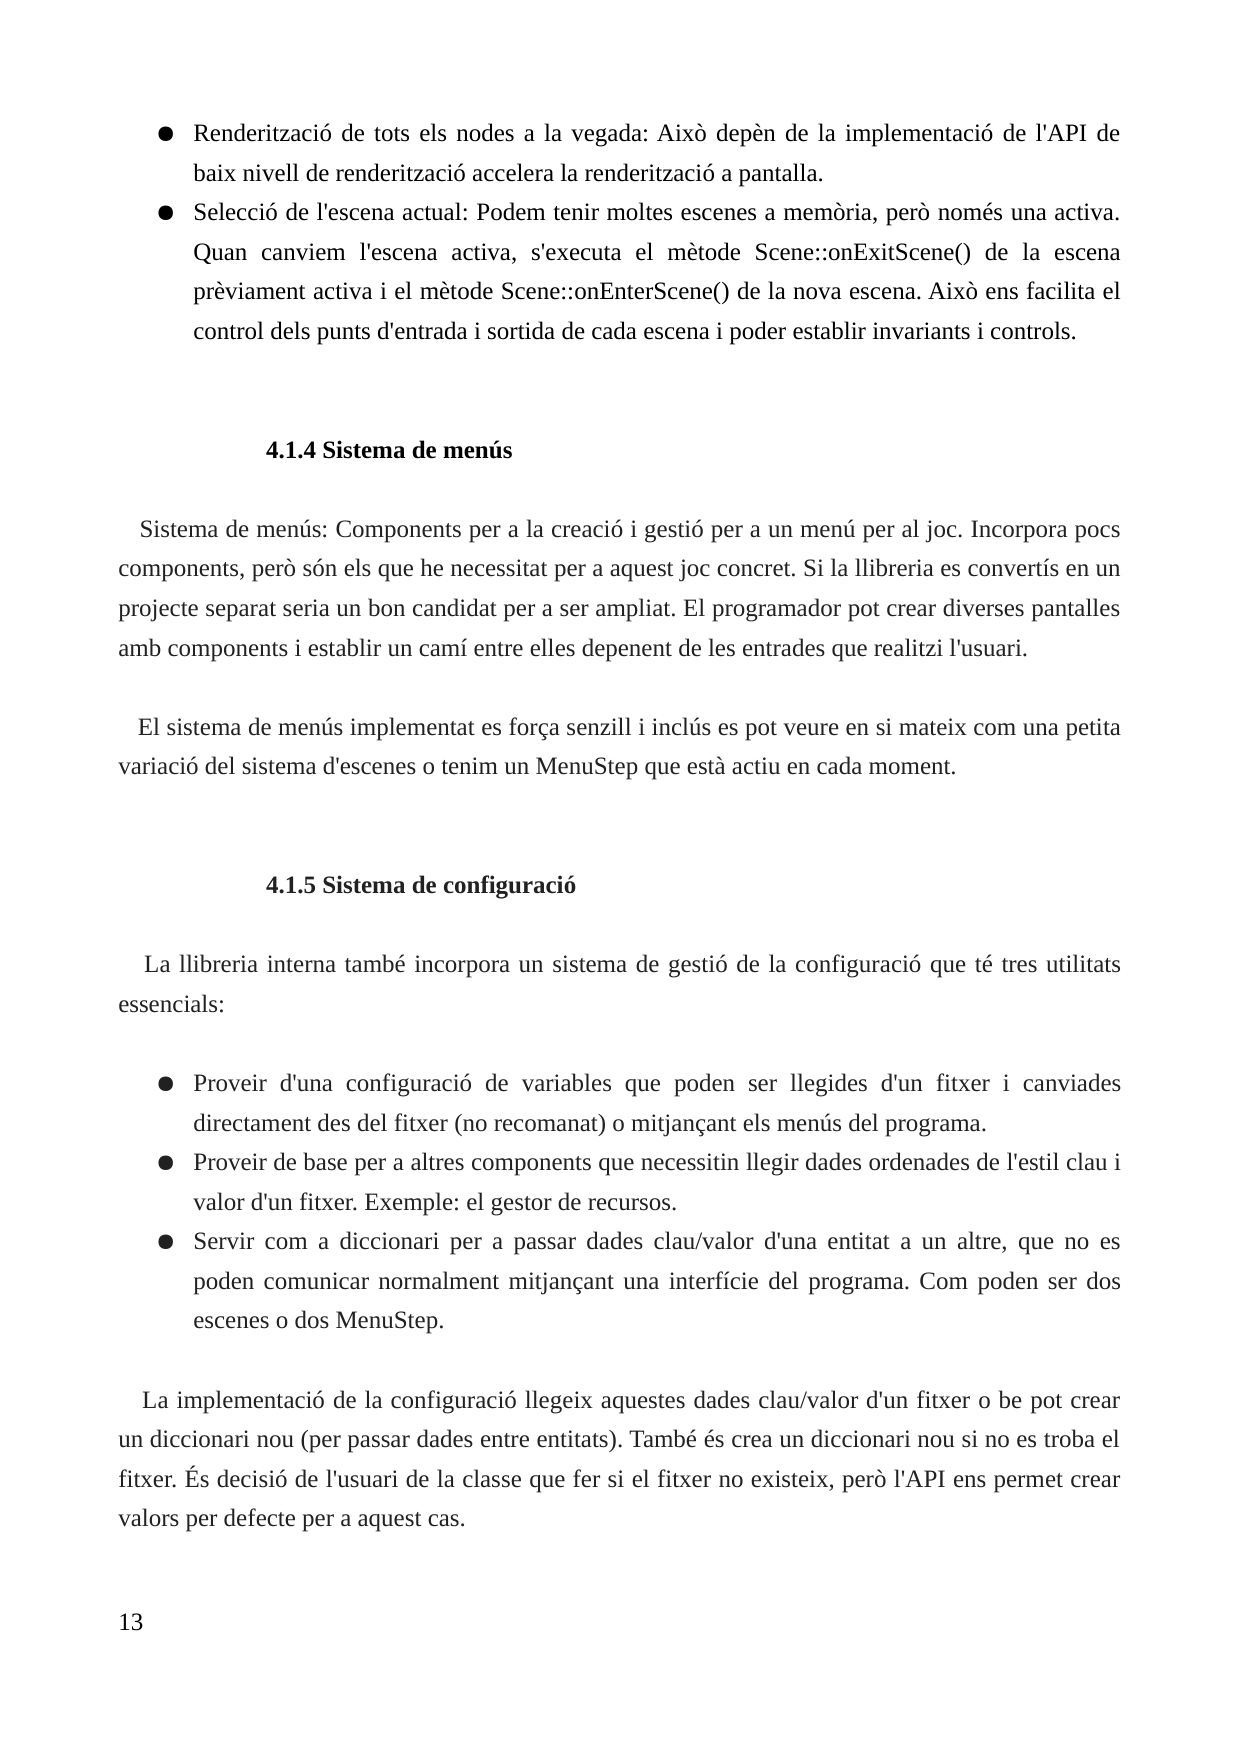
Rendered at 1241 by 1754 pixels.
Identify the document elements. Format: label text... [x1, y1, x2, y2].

list Proveir d'una configuració de variables que poden ser llegides d'un fitxer i canviades directament des del fitxer (no recomanat) o mitjançant els menús del programa. [156, 1068, 1122, 1136]
list Proveir de base per a altres components que necessitin llegir dades ordenades de l'estil clau i valor d'un fitxer. Exemple: el gestor de recursos. [156, 1147, 1122, 1216]
text 4.1.4 Sistema de menús [118, 435, 1122, 463]
list Servir com a diccionari per a passar dades clau/valor d'una entitat a un altre, que no es poden comunicar normalment mitjançant una interfície del programa. Com poden ser dos escenes o dos MenuStep. [156, 1226, 1122, 1334]
text 4.1.5 Sistema de configuració [118, 870, 1122, 899]
list Renderització de tots els nodes a la vegada: Això depèn de la implementació de l'API de baix nivell de renderització accelera la renderització a pantalla. [156, 118, 1122, 186]
text El sistema de menús implementat es força senzill i inclús es pot veure en si mateix com una petita variació del sistema d'escenes o tenim un MenuStep que està actiu en cada moment. [118, 712, 1122, 780]
text Sistema de menús: Components per a la creació i gestió per a un menú per al joc. Incorpora pocs components, però són els que he necessitat per a aquest joc concret. Si la llibreria es convertís en un projecte separat seria un bon candidat per a ser ampliat. El programador pot crear diverses pantalles amb components i establir un camí entre elles depenent de les entrades que realitzi l'usuari. [118, 514, 1122, 661]
list Selecció de l'escena actual: Podem tenir moltes escenes a memòria, però només una activa. Quan canviem l'escena activa, s'executa el mètode Scene::onExitScene() de la escena prèviament activa i el mètode Scene::onEnterScene() de la nova escena. Això ens facilita el control dels punts d'entrada i sortida de cada escena i poder establir invariants i controls. [156, 197, 1122, 345]
text La implementació de la configuració llegeix aquestes dades clau/valor d'un fitxer o be pot crear un diccionari nou (per passar dades entre entitats). També és crea un diccionari nou si no es troba el fitxer. És decisió de l'usuari de la classe que fer si el fitxer no existeix, però l'API ens permet crear valors per defecte per a aquest cas. [118, 1385, 1122, 1532]
text La llibreria interna també incorpora un sistema de gestió de la configuració que té tres utilitats essencials: [118, 949, 1122, 1018]
